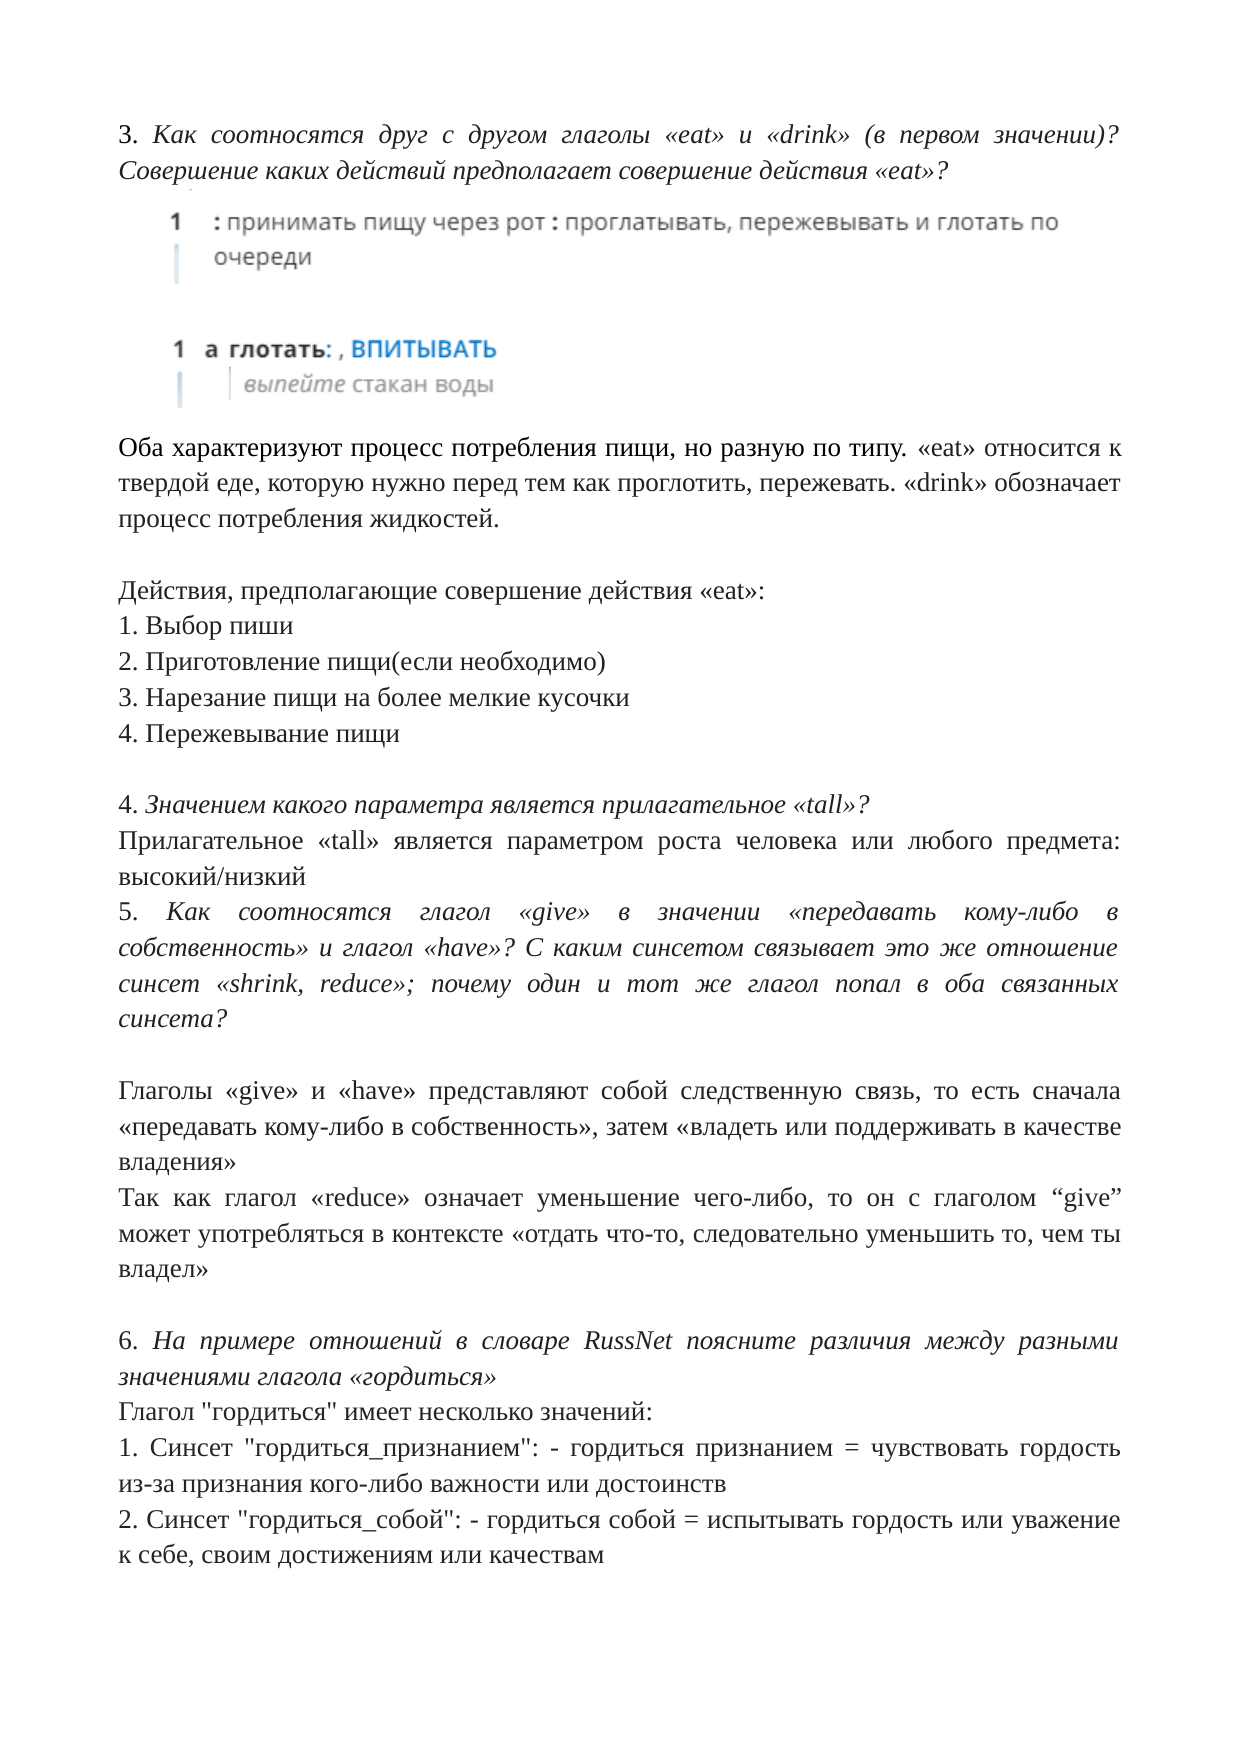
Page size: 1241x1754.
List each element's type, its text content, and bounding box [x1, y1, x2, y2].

text 3. Нарезание пищи на более мелкие кусочки [118, 681, 1122, 712]
text 4. Пережевывание пищи [118, 717, 1122, 748]
text 2. Приготовление пищи(если необходимо) [118, 645, 1122, 676]
text 5. Как соотносятся глагол «give» в значении «передавать кому-либо в собственность» и глагол «have»? С каким синсетом связывает это же отношение синсет «shrink, reduce»; почему один и тот же глагол попал в оба связанных синсета? [118, 895, 1122, 1034]
text 1. Выбор пиши [118, 609, 1122, 641]
text 2. Синсет "гордиться_собой": - гордиться собой = испытывать гордость или уважение к себе, своим достижениям или качествам [118, 1503, 1122, 1569]
text Так как глагол «reduce» означает уменьшение чего-либо, то он с глаголом “give” может употребляться в контексте «отдать что-то, следовательно уменьшить то, чем ты владел» [118, 1181, 1122, 1284]
text Прилагательное «tall» является параметром роста человека или любого предмета: высокий/низкий [118, 824, 1122, 891]
text Глагол "гордиться" имеет несколько значений: [118, 1396, 1122, 1427]
text 1. Синсет "гордиться_признанием": - гордиться признанием = чувствовать гордость из-за признания кого-либо важности или достоинств [118, 1431, 1122, 1498]
text 4. Значением какого параметра является прилагательное «tall»? [118, 788, 1122, 819]
text 6. На примере отношений в словаре RussNet поясните различия между разными значениями глагола «гордиться» [118, 1324, 1122, 1391]
picture [162, 189, 1078, 284]
text Оба характеризуют процесс потребления пищи, но разную по типу. «eat» относится к твердой еде, которую нужно перед тем как проглотить, пережевать. «drink» обозначает процесс потребления жидкостей. [118, 431, 1122, 533]
picture [162, 323, 645, 408]
text Глаголы «give» и «have» представляют собой следственную связь, то есть сначала «передавать кому-либо в собственность», затем «владеть или поддерживать в качестве владения» [118, 1074, 1122, 1177]
text Действия, предполагающие совершение действия «eat»: [118, 574, 1122, 605]
text 3. Как соотносятся друг с другом глаголы «eat» и «drink» (в первом значении)? Совершение каких действий предполагает совершение действия «eat»? [118, 118, 1122, 185]
